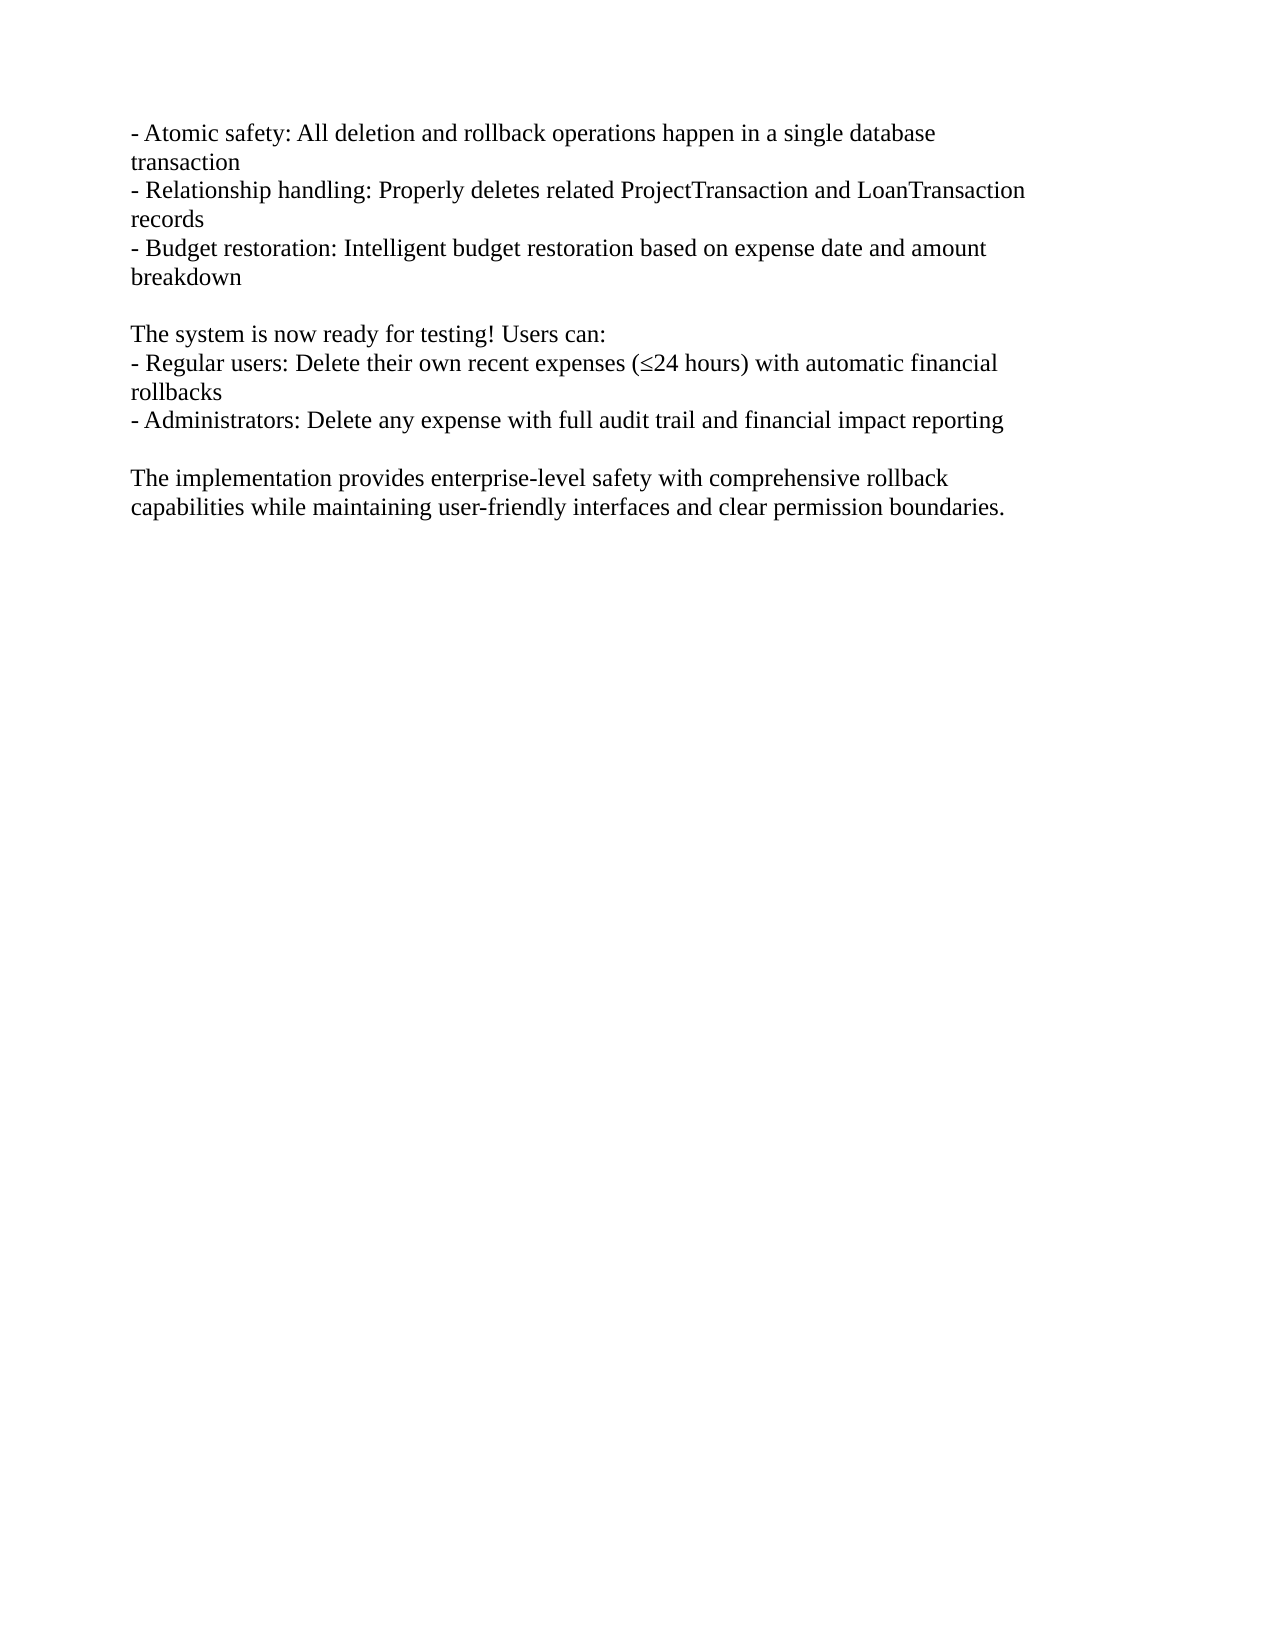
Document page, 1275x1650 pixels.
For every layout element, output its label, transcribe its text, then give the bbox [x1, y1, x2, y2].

text capabilities while maintaining user-friendly interfaces and clear permission boundaries. [118, 492, 1157, 521]
text rollbacks [118, 377, 1157, 406]
text - Relationship handling: Properly deletes related ProjectTransaction and LoanTransaction [118, 176, 1157, 204]
text The system is now ready for testing! Users can: [118, 319, 1157, 348]
text - Budget restoration: Intelligent budget restoration based on expense date and amount [118, 233, 1157, 262]
text - Administrators: Delete any expense with full audit trail and financial impact reporting [118, 406, 1157, 434]
text - Atomic safety: All deletion and rollback operations happen in a single database [118, 118, 1157, 147]
text records [118, 204, 1157, 233]
text transaction [118, 147, 1157, 176]
text - Regular users: Delete their own recent expenses (≤24 hours) with automatic financial [118, 348, 1157, 377]
text breakdown [118, 262, 1157, 291]
text The implementation provides enterprise-level safety with comprehensive rollback [118, 463, 1157, 492]
